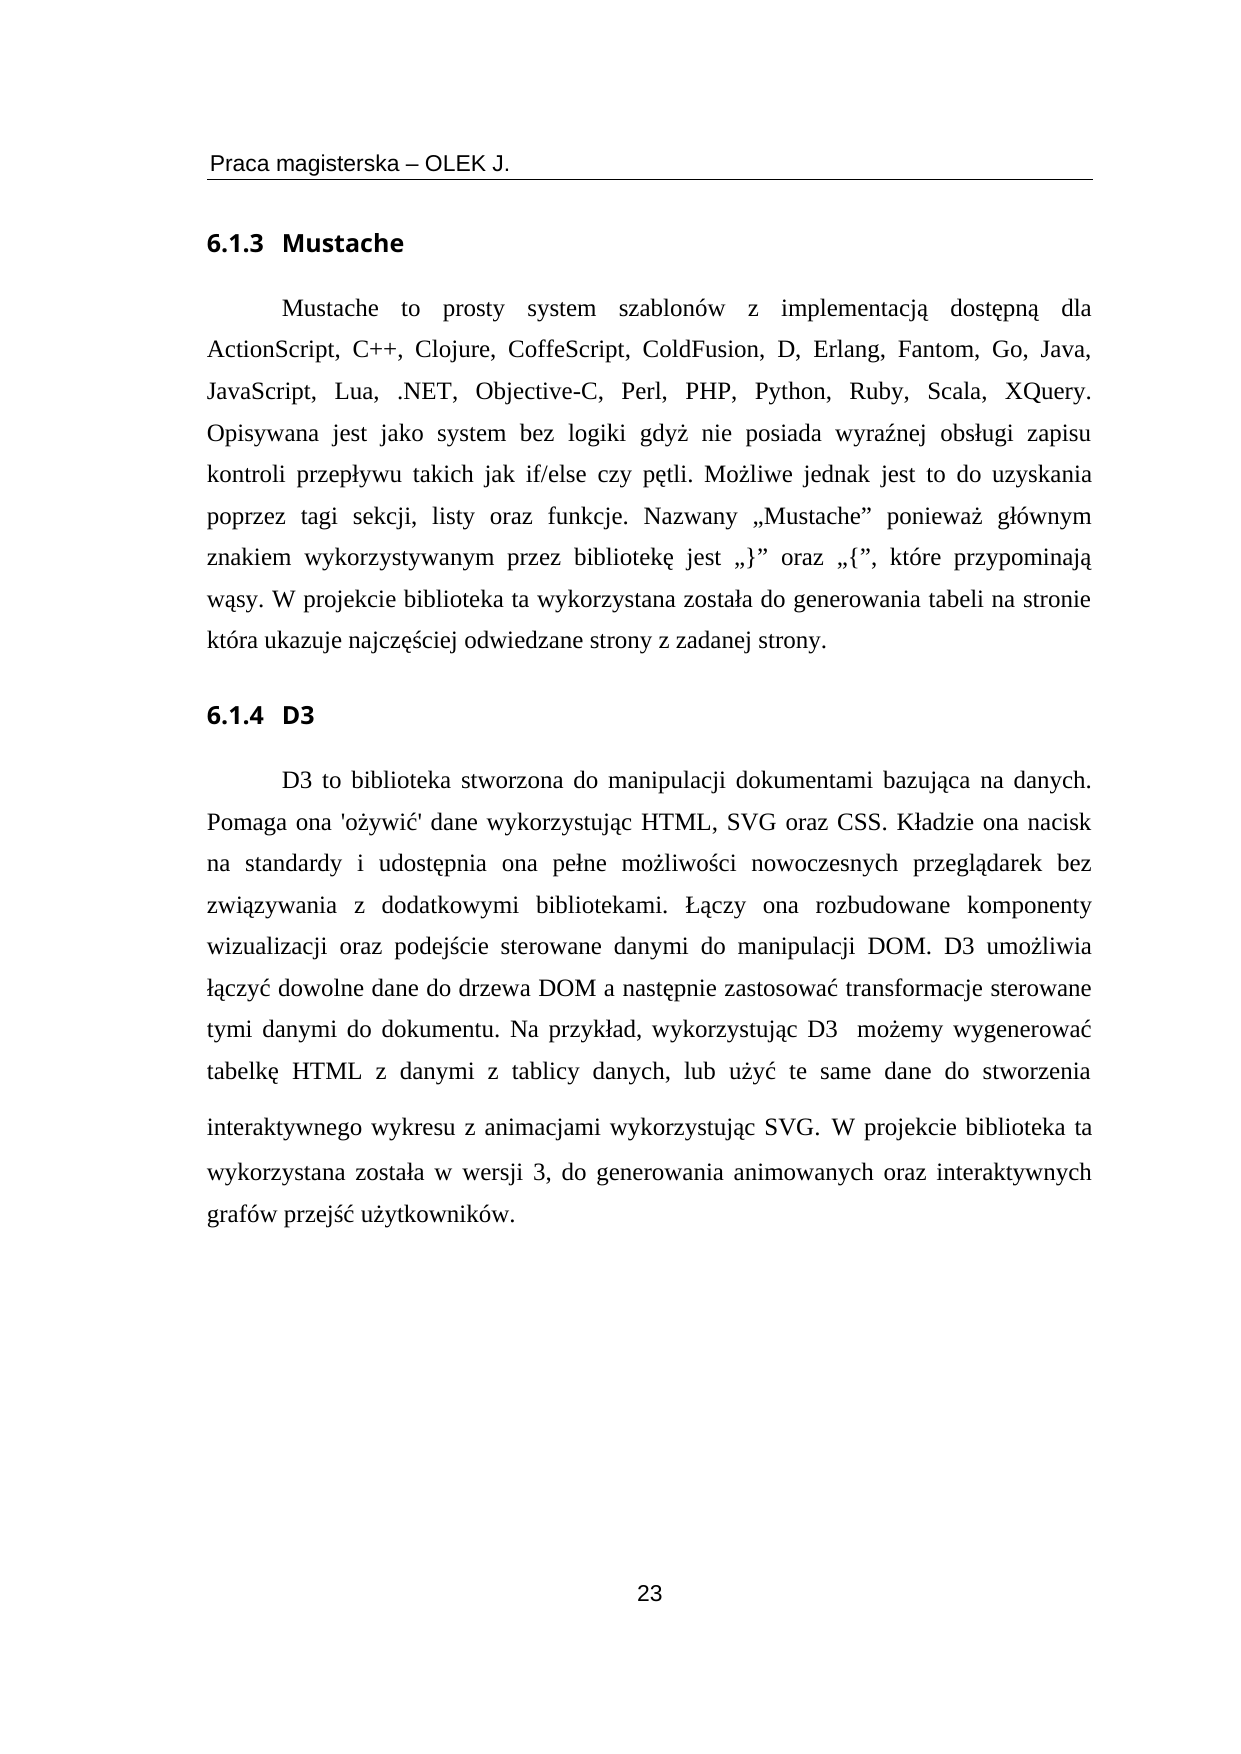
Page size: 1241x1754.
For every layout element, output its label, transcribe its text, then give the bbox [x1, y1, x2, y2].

text D3 to biblioteka stworzona do manipulacji dokumentami bazująca na danych. Pomaga ona 'ożywić' dane wykorzystując HTML, SVG oraz CSS. Kładzie ona nacisk na standardy i udostępnia ona pełne możliwości nowoczesnych przeglądarek bez związywania z dodatkowymi bibliotekami. Łączy ona rozbudowane komponenty wizualizacji oraz podejście sterowane danymi do manipulacji DOM. D3 umożliwia łączyć dowolne dane do drzewa DOM a następnie zastosować transformacje sterowane tymi danymi do dokumentu. Na przykład, wykorzystując D3 możemy wygenerować tabelkę HTML z danymi z tablicy danych, lub użyć te same dane do stworzenia interaktywnego wykresu z animacjami wykorzystując SVG. W projekcie biblioteka ta wykorzystana została w wersji 3, do generowania animowanych oraz interaktywnych grafów przejść użytkowników. [207, 766, 1093, 1227]
text Mustache to prosty system szablonów z implementacją dostępną dla ActionScript, C++, Clojure, CoffeScript, ColdFusion, D, Erlang, Fantom, Go, Java, JavaScript, Lua, .NET, Objective-C, Perl, PHP, Python, Ruby, Scala, XQuery. Opisywana jest jako system bez logiki gdyż nie posiada wyraźnej obsługi zapisu kontroli przepływu takich jak if/else czy pętli. Możliwe jednak jest to do uzyskania poprzez tagi sekcji, listy oraz funkcje. Nazwany „Mustache” ponieważ głównym znakiem wykorzystywanym przez bibliotekę jest „}” oraz „{”, które przypominają wąsy. W projekcie biblioteka ta wykorzystana została do generowania tabeli na stronie która ukazuje najczęściej odwiedzane strony z zadanej strony. [207, 294, 1093, 654]
subtitle Mustache [207, 225, 1093, 259]
subtitle D3 [207, 697, 1093, 732]
